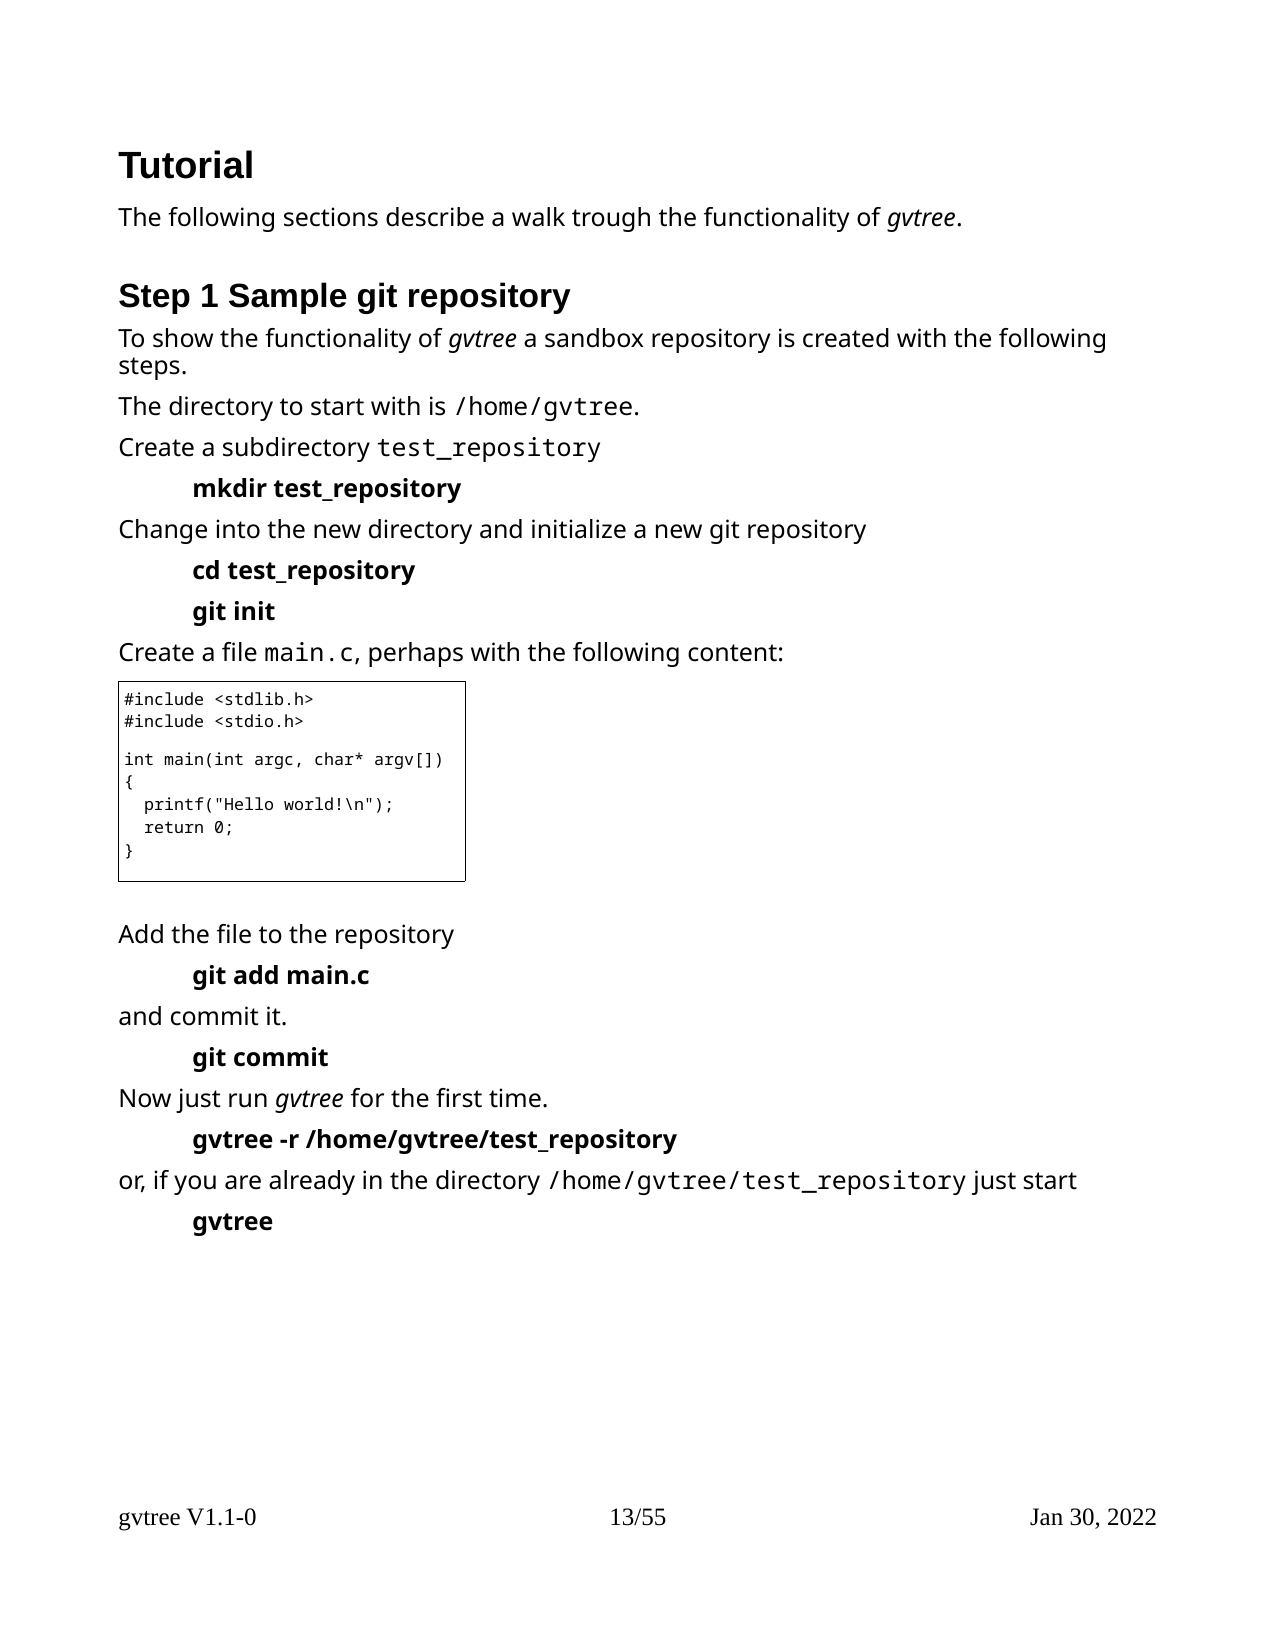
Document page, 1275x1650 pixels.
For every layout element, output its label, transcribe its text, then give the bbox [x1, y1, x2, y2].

text git add main.c [118, 963, 1157, 990]
text mkdir test_repository [118, 476, 1157, 503]
text or, if you are already in the directory /home/gvtree/test_repository just start [118, 1168, 1157, 1195]
text git commit [118, 1045, 1157, 1072]
text The directory to start with is /home/gvtree. [118, 394, 1157, 421]
text Create a subdirectory test_repository [118, 435, 1157, 462]
text Change into the new directory and initialize a new git repository [118, 517, 1157, 544]
text gvtree [118, 1209, 1157, 1236]
subtitle Tutorial [118, 143, 1157, 187]
subtitle Step 1 Sample git repository [118, 276, 1157, 314]
text Now just run gvtree for the first time. [118, 1086, 1157, 1113]
text Add the file to the repository [118, 922, 1157, 949]
text gvtree -r /home/gvtree/test_repository [118, 1127, 1157, 1154]
text Create a file main.c, perhaps with the following content: [118, 640, 1157, 667]
text git init [118, 599, 1157, 626]
text and commit it. [118, 1004, 1157, 1031]
text The following sections describe a walk trough the functionality of gvtree. [118, 199, 1157, 233]
text cd test_repository [118, 558, 1157, 585]
table_header #include <stdlib.h> #include <stdio.h> int main(int argc, char* argv[]) { printf("Hello world!\n"); return 0; } [119, 682, 465, 881]
text To show the functionality of gvtree a sandbox repository is created with the following steps. [118, 327, 1157, 379]
